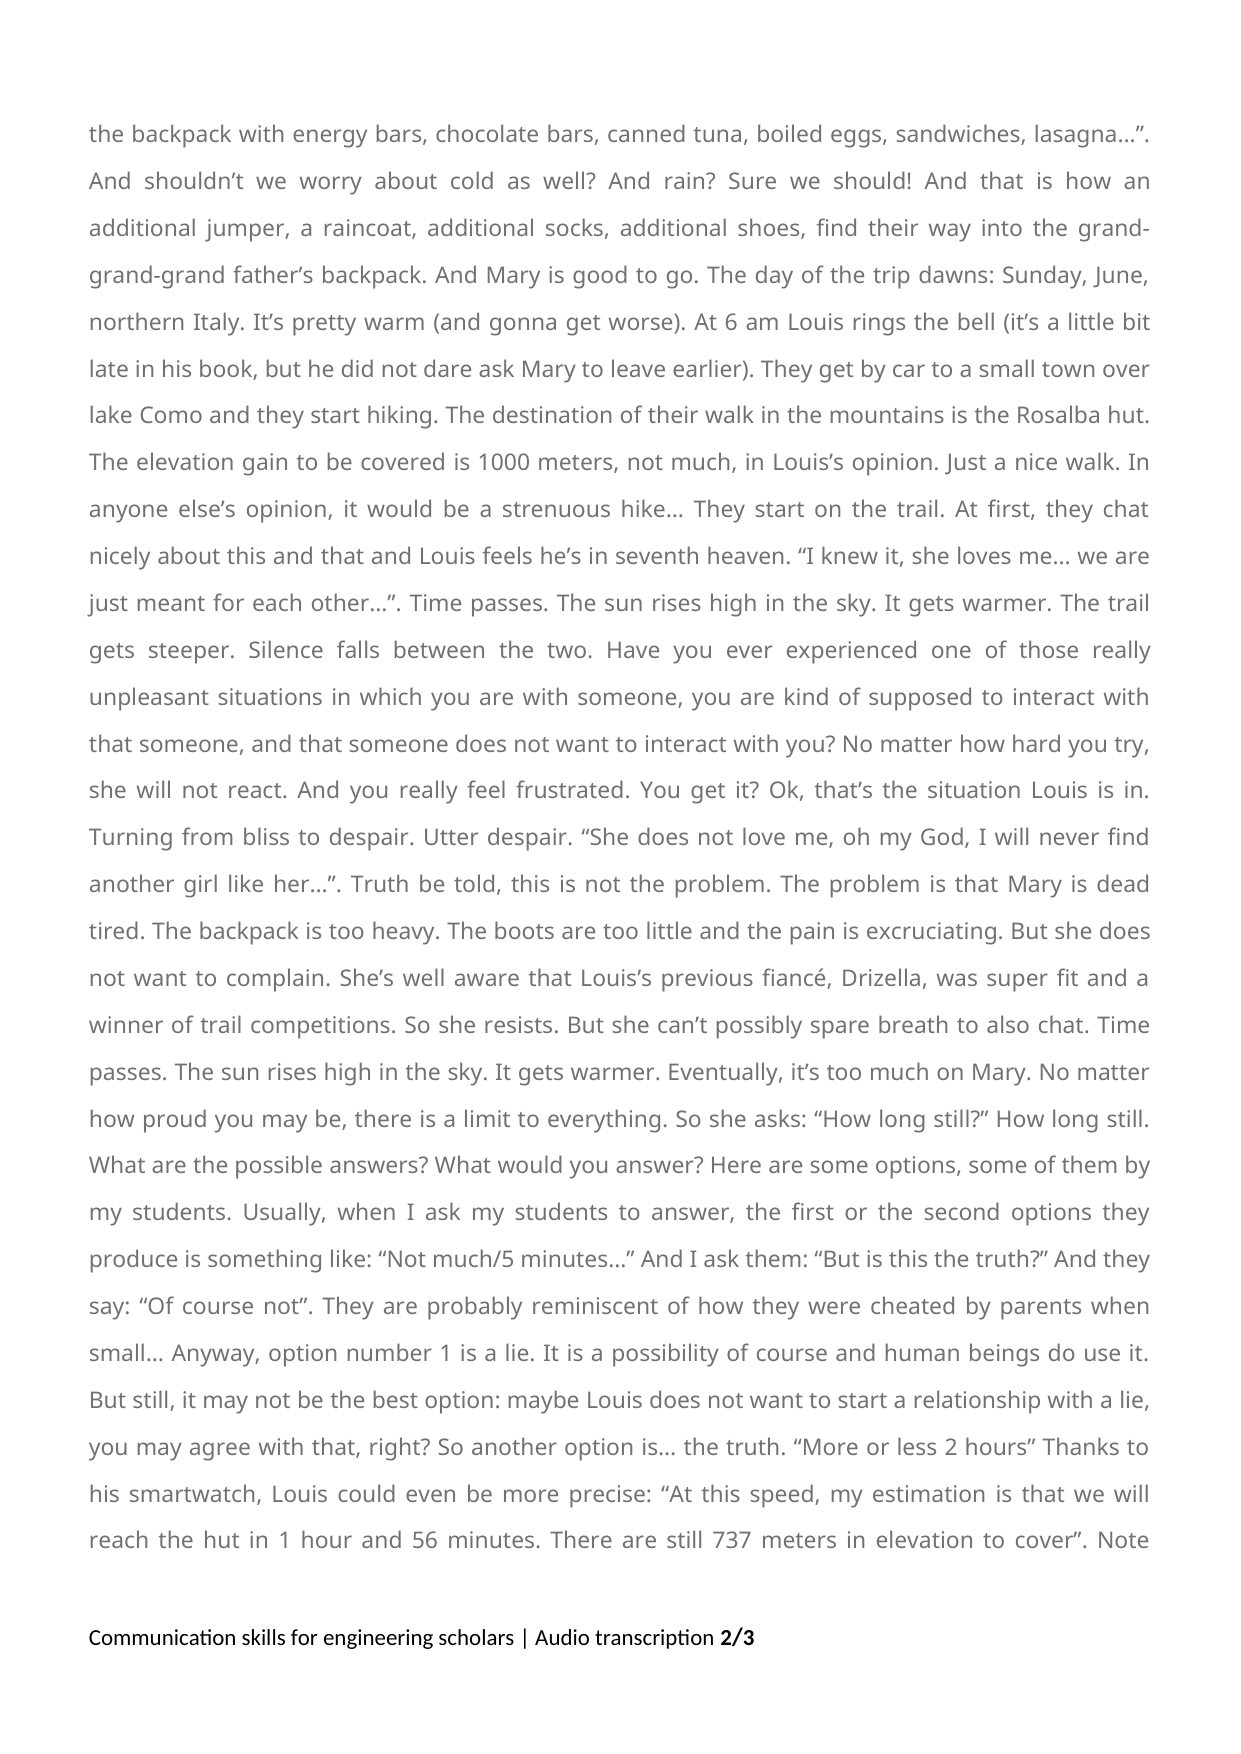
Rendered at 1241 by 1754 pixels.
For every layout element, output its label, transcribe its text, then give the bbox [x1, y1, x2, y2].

text the backpack with energy bars, chocolate bars, canned tuna, boiled eggs, sandwiches, lasagna…”. And shouldn’t we worry about cold as well? And rain? Sure we should! And that is how an additional jumper, a raincoat, additional socks, additional shoes, find their way into the grand-grand-grand father’s backpack. And Mary is good to go. The day of the trip dawns: Sunday, June, northern Italy. It’s pretty warm (and gonna get worse). At 6 am Louis rings the bell (it’s a little bit late in his book, but he did not dare ask Mary to leave earlier). They get by car to a small town over lake Como and they start hiking. The destination of their walk in the mountains is the Rosalba hut. The elevation gain to be covered is 1000 meters, not much, in Louis’s opinion. Just a nice walk. In anyone else’s opinion, it would be a strenuous hike… They start on the trail. At first, they chat nicely about this and that and Louis feels he’s in seventh heaven. “I knew it, she loves me… we are just meant for each other…”. Time passes. The sun rises high in the sky. It gets warmer. The trail gets steeper. Silence falls between the two. Have you ever experienced one of those really unpleasant situations in which you are with someone, you are kind of supposed to interact with that someone, and that someone does not want to interact with you? No matter how hard you try, she will not react. And you really feel frustrated. You get it? Ok, that’s the situation Louis is in. Turning from bliss to despair. Utter despair. “She does not love me, oh my God, I will never find another girl like her…”. Truth be told, this is not the problem. The problem is that Mary is dead tired. The backpack is too heavy. The boots are too little and the pain is excruciating. But she does not want to complain. She’s well aware that Louis’s previous fiancé, Drizella, was super fit and a winner of trail competitions. So she resists. But she can’t possibly spare breath to also chat. Time passes. The sun rises high in the sky. It gets warmer. Eventually, it’s too much on Mary. No matter how proud you may be, there is a limit to everything. So she asks: “How long still?” How long still. What are the possible answers? What would you answer? Here are some options, some of them by my students. Usually, when I ask my students to answer, the first or the second options they produce is something like: “Not much/5 minutes…” And I ask them: “But is this the truth?” And they say: “Of course not”. They are probably reminiscent of how they were cheated by parents when small… Anyway, option number 1 is a lie. It is a possibility of course and human beings do use it. But still, it may not be the best option: maybe Louis does not want to start a relationship with a lie, you may agree with that, right? So another option is… the truth. “More or less 2 hours” Thanks to his smartwatch, Louis could even be more precise: “At this speed, my estimation is that we will reach the hut in 1 hour and 56 minutes. There are still 737 meters in elevation to cover”. Note [89, 118, 1152, 1556]
